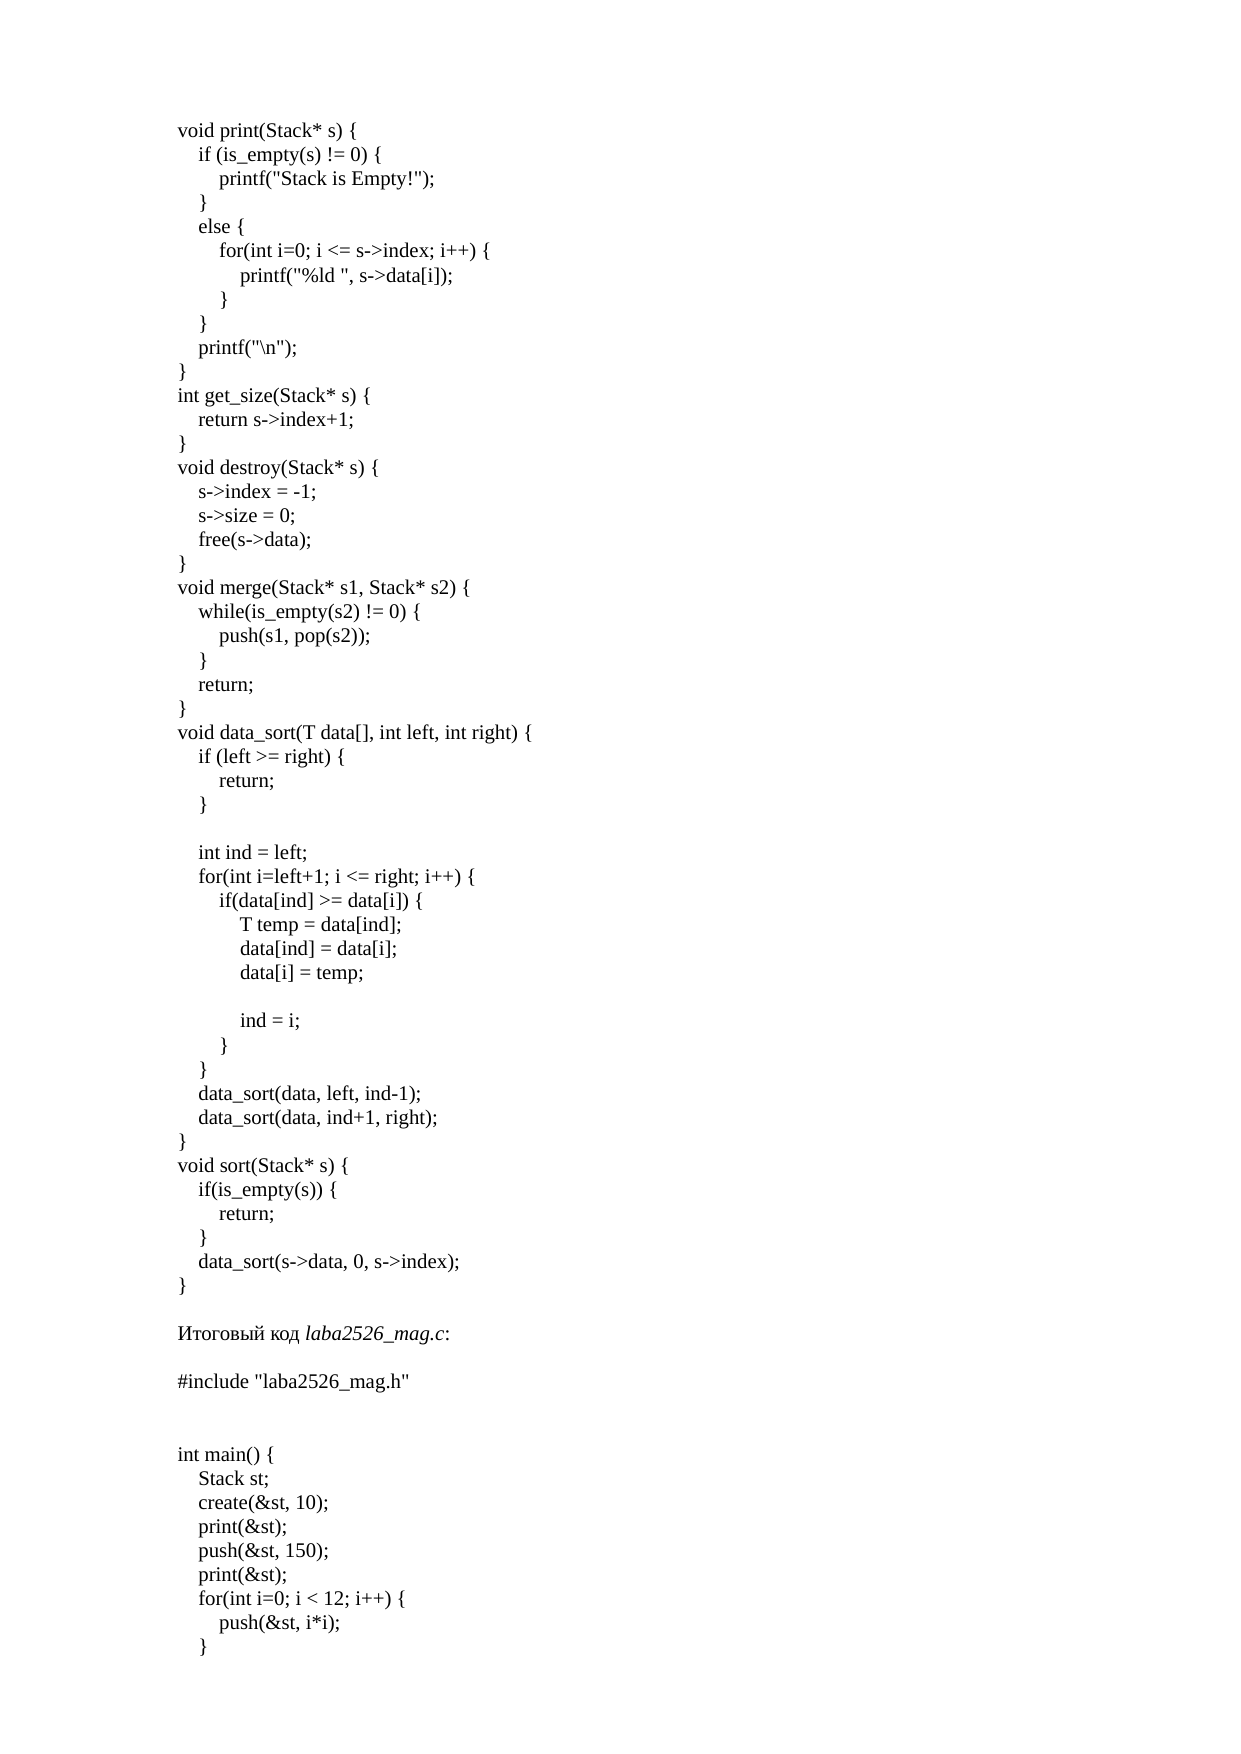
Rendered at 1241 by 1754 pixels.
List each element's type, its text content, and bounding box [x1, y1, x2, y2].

text data_sort(data, left, ind-1); [177, 1081, 1152, 1105]
text #include "laba2526_mag.h" [177, 1369, 1152, 1393]
text return; [177, 672, 1152, 696]
text data[ind] = data[i]; [177, 936, 1152, 960]
text push(&st, 150); [177, 1538, 1152, 1562]
text int get_size(Stack* s) { [177, 383, 1152, 407]
text for(int i=0; i <= s->index; i++) { [177, 238, 1152, 262]
text } [177, 359, 1152, 383]
text void destroy(Stack* s) { [177, 455, 1152, 479]
text } [177, 1273, 1152, 1297]
text void print(Stack* s) { [177, 118, 1152, 142]
text printf("Stack is Empty!"); [177, 166, 1152, 190]
text while(is_empty(s2) != 0) { [177, 599, 1152, 623]
text } [177, 1032, 1152, 1057]
text free(s->data); [177, 527, 1152, 551]
text } [177, 1225, 1152, 1249]
text data[i] = temp; [177, 960, 1152, 984]
text create(&st, 10); [177, 1490, 1152, 1514]
text print(&st); [177, 1514, 1152, 1538]
text } [177, 431, 1152, 455]
text } [177, 792, 1152, 816]
text data_sort(s->data, 0, s->index); [177, 1249, 1152, 1273]
text for(int i=left+1; i <= right; i++) { [177, 864, 1152, 888]
text void merge(Stack* s1, Stack* s2) { [177, 575, 1152, 599]
text return; [177, 768, 1152, 792]
text if(data[ind] >= data[i]) { [177, 888, 1152, 912]
text return; [177, 1201, 1152, 1225]
text printf("\n"); [177, 335, 1152, 359]
text T temp = data[ind]; [177, 912, 1152, 936]
text else { [177, 214, 1152, 238]
text } [177, 287, 1152, 311]
text } [177, 1057, 1152, 1081]
text } [177, 190, 1152, 214]
text } [177, 647, 1152, 672]
text push(&st, i*i); [177, 1610, 1152, 1634]
text if (left >= right) { [177, 744, 1152, 768]
text } [177, 551, 1152, 575]
text } [177, 1129, 1152, 1153]
text void data_sort(T data[], int left, int right) { [177, 720, 1152, 744]
text void sort(Stack* s) { [177, 1153, 1152, 1177]
text ind = i; [177, 1008, 1152, 1032]
text int ind = left; [177, 840, 1152, 864]
text return s->index+1; [177, 407, 1152, 431]
text int main() { [177, 1442, 1152, 1466]
text } [177, 696, 1152, 720]
text } [177, 311, 1152, 335]
text Stack st; [177, 1466, 1152, 1490]
text if(is_empty(s)) { [177, 1177, 1152, 1201]
text Итоговый код laba2526_mag.c: [177, 1321, 1152, 1345]
text for(int i=0; i < 12; i++) { [177, 1586, 1152, 1610]
text if (is_empty(s) != 0) { [177, 142, 1152, 166]
text s->index = -1; [177, 479, 1152, 503]
text push(s1, pop(s2)); [177, 623, 1152, 647]
text print(&st); [177, 1562, 1152, 1586]
text s->size = 0; [177, 503, 1152, 527]
text } [177, 1634, 1152, 1658]
text printf("%ld ", s->data[i]); [177, 262, 1152, 287]
text data_sort(data, ind+1, right); [177, 1105, 1152, 1129]
